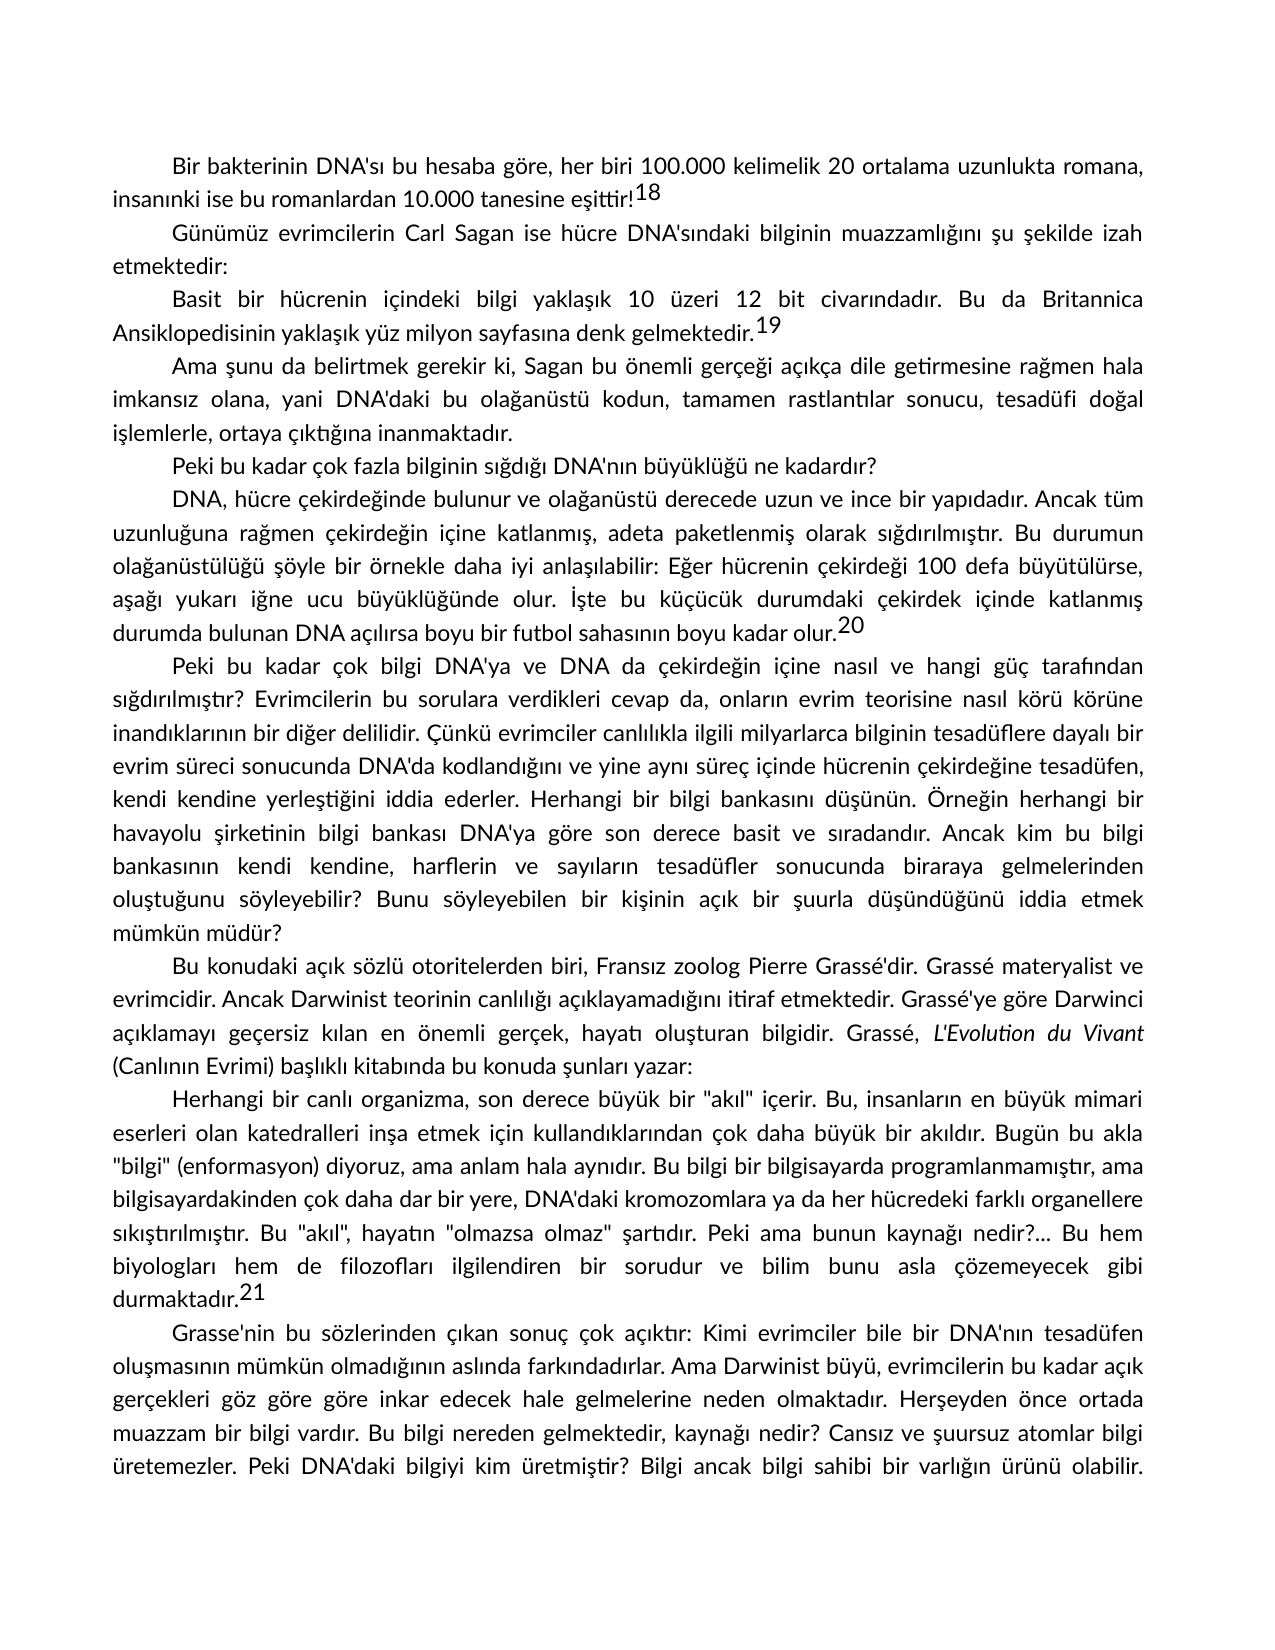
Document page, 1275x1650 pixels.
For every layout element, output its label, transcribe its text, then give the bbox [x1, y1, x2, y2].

text Bir bakterinin DNA'sı bu hesaba göre, her biri 100.000 kelimelik 20 ortalama uzunlukta romana, insanınki ise bu romanlardan 10.000 tanesine eşittir!18 [112, 148, 1145, 214]
text Herhangi bir canlı organizma, son derece büyük bir "akıl" içerir. Bu, insanların en büyük mimari eserleri olan katedralleri inşa etmek için kullandıklarından çok daha büyük bir akıldır. Bugün bu akla "bilgi" (enformasyon) diyoruz, ama anlam hala aynıdır. Bu bilgi bir bilgisayarda programlanmamıştır, ama bilgisayardakinden çok daha dar bir yere, DNA'daki kromozomlara ya da her hücredeki farklı organellere sıkıştırılmıştır. Bu "akıl", hayatın "olmazsa olmaz" şartıdır. Peki ama bunun kaynağı nedir?... Bu hem biyologları hem de filozofları ilgilendiren bir sorudur ve bilim bunu asla çözemeyecek gibi durmaktadır.21 [112, 1081, 1145, 1314]
text Basit bir hücrenin içindeki bilgi yaklaşık 10 üzeri 12 bit civarındadır. Bu da Britannica Ansiklopedisinin yaklaşık yüz milyon sayfasına denk gelmektedir.19 [112, 281, 1145, 348]
text Bu konudaki açık sözlü otoritelerden biri, Fransız zoolog Pierre Grassé'dir. Grassé materyalist ve evrimcidir. Ancak Darwinist teorinin canlılığı açıklayamadığını itiraf etmektedir. Grassé'ye göre Darwinci açıklamayı geçersiz kılan en önemli gerçek, hayatı oluşturan bilgidir. Grassé, L'Evolution du Vivant (Canlının Evrimi) başlıklı kitabında bu konuda şunları yazar: [112, 948, 1145, 1081]
text Peki bu kadar çok bilgi DNA'ya ve DNA da çekirdeğin içine nasıl ve hangi güç tarafından sığdırılmıştır? Evrimcilerin bu sorulara verdikleri cevap da, onların evrim teorisine nasıl körü körüne inandıklarının bir diğer delilidir. Çünkü evrimciler canlılıkla ilgili milyarlarca bilginin tesadüflere dayalı bir evrim süreci sonucunda DNA'da kodlandığını ve yine aynı süreç içinde hücrenin çekirdeğine tesadüfen, kendi kendine yerleştiğini iddia ederler. Herhangi bir bilgi bankasını düşünün. Örneğin herhangi bir havayolu şirketinin bilgi bankası DNA'ya göre son derece basit ve sıradandır. Ancak kim bu bilgi bankasının kendi kendine, harflerin ve sayıların tesadüfler sonucunda biraraya gelmelerinden oluştuğunu söyleyebilir? Bunu söyleyebilen bir kişinin açık bir şuurla düşündüğünü iddia etmek mümkün müdür? [112, 648, 1145, 948]
text Grasse'nin bu sözlerinden çıkan sonuç çok açıktır: Kimi evrimciler bile bir DNA'nın tesadüfen oluşmasının mümkün olmadığının aslında farkındadırlar. Ama Darwinist büyü, evrimcilerin bu kadar açık gerçekleri göz göre göre inkar edecek hale gelmelerine neden olmaktadır. Herşeyden önce ortada muazzam bir bilgi vardır. Bu bilgi nereden gelmektedir, kaynağı nedir? Cansız ve şuursuz atomlar bilgi üretemezler. Peki DNA'daki bilgiyi kim üretmiştir? Bilgi ancak bilgi sahibi bir varlığın ürünü olabilir. [112, 1314, 1145, 1481]
text Peki bu kadar çok fazla bilginin sığdığı DNA'nın büyüklüğü ne kadardır? [112, 448, 1145, 481]
text DNA, hücre çekirdeğinde bulunur ve olağanüstü derecede uzun ve ince bir yapıdadır. Ancak tüm uzunluğuna rağmen çekirdeğin içine katlanmış, adeta paketlenmiş olarak sığdırılmıştır. Bu durumun olağanüstülüğü şöyle bir örnekle daha iyi anlaşılabilir: Eğer hücrenin çekirdeği 100 defa büyütülürse, aşağı yukarı iğne ucu büyüklüğünde olur. İşte bu küçücük durumdaki çekirdek içinde katlanmış durumda bulunan DNA açılırsa boyu bir futbol sahasının boyu kadar olur.20 [112, 481, 1145, 648]
text Ama şunu da belirtmek gerekir ki, Sagan bu önemli gerçeği açıkça dile getirmesine rağmen hala imkansız olana, yani DNA'daki bu olağanüstü kodun, tamamen rastlantılar sonucu, tesadüfi doğal işlemlerle, ortaya çıktığına inanmaktadır. [112, 348, 1145, 448]
text Günümüz evrimcilerin Carl Sagan ise hücre DNA'sındaki bilginin muazzamlığını şu şekilde izah etmektedir: [112, 214, 1145, 281]
